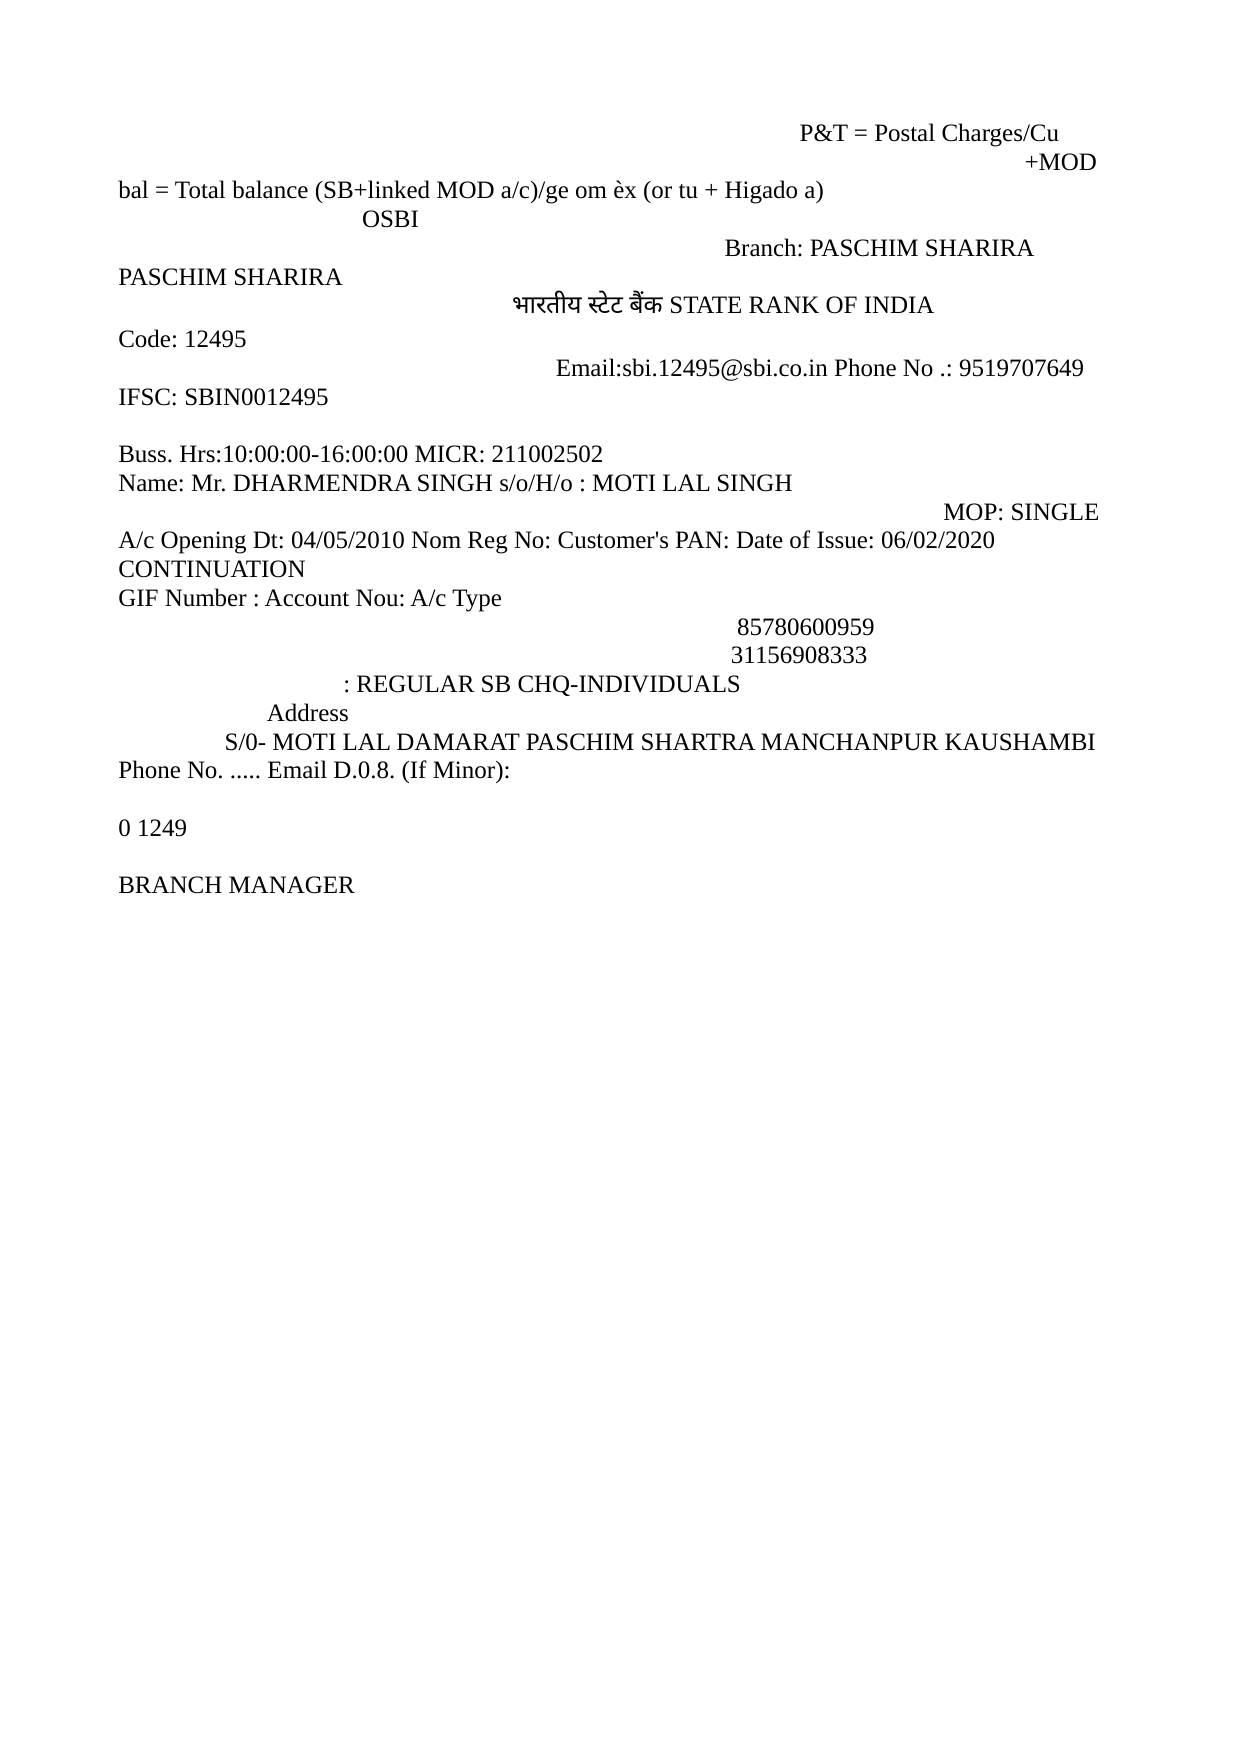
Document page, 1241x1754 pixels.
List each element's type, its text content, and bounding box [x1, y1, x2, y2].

text 0 1249 [118, 784, 1122, 842]
text Phone No. ..... Email D.0.8. (If Minor): [118, 755, 1122, 784]
text 31156908333 [118, 640, 1122, 669]
text Email:sbi.12495@sbi.co.in Phone No .: 9519707649 IFSC: SBIN0012495 [118, 353, 1122, 410]
text : REGULAR SB CHQ-INDIVIDUALS [118, 669, 1122, 698]
text S/0- MOTI LAL DAMARAT PASCHIM SHARTRA MANCHANPUR KAUSHAMBI [118, 727, 1122, 755]
text Address [118, 698, 1122, 727]
text भारतीय स्टेट बैंक STATE RANK OF INDIA Code: 12495 [118, 291, 1122, 353]
text Buss. Hrs:10:00:00-16:00:00 MICR: 211002502 [118, 410, 1122, 468]
text 85780600959 [118, 612, 1122, 640]
text Branch: PASCHIM SHARIRA PASCHIM SHARIRA [118, 233, 1122, 291]
text GIF Number : Account Nou: A/c Type [118, 583, 1122, 612]
text BRANCH MANAGER [118, 842, 1122, 899]
text MOP: SINGLE A/c Opening Dt: 04/05/2010 Nom Reg No: Customer's PAN: Date of Issue: 06/02/2020 CONTINUATION [118, 497, 1122, 583]
text P&T = Postal Charges/Cu [118, 118, 1122, 147]
text Name: Mr. DHARMENDRA SINGH s/o/H/o : MOTI LAL SINGH [118, 468, 1122, 497]
text OSBI [118, 204, 1122, 233]
text +MOD bal = Total balance (SB+linked MOD a/c)/ge om èx (or tu + Higado a) [118, 147, 1122, 204]
